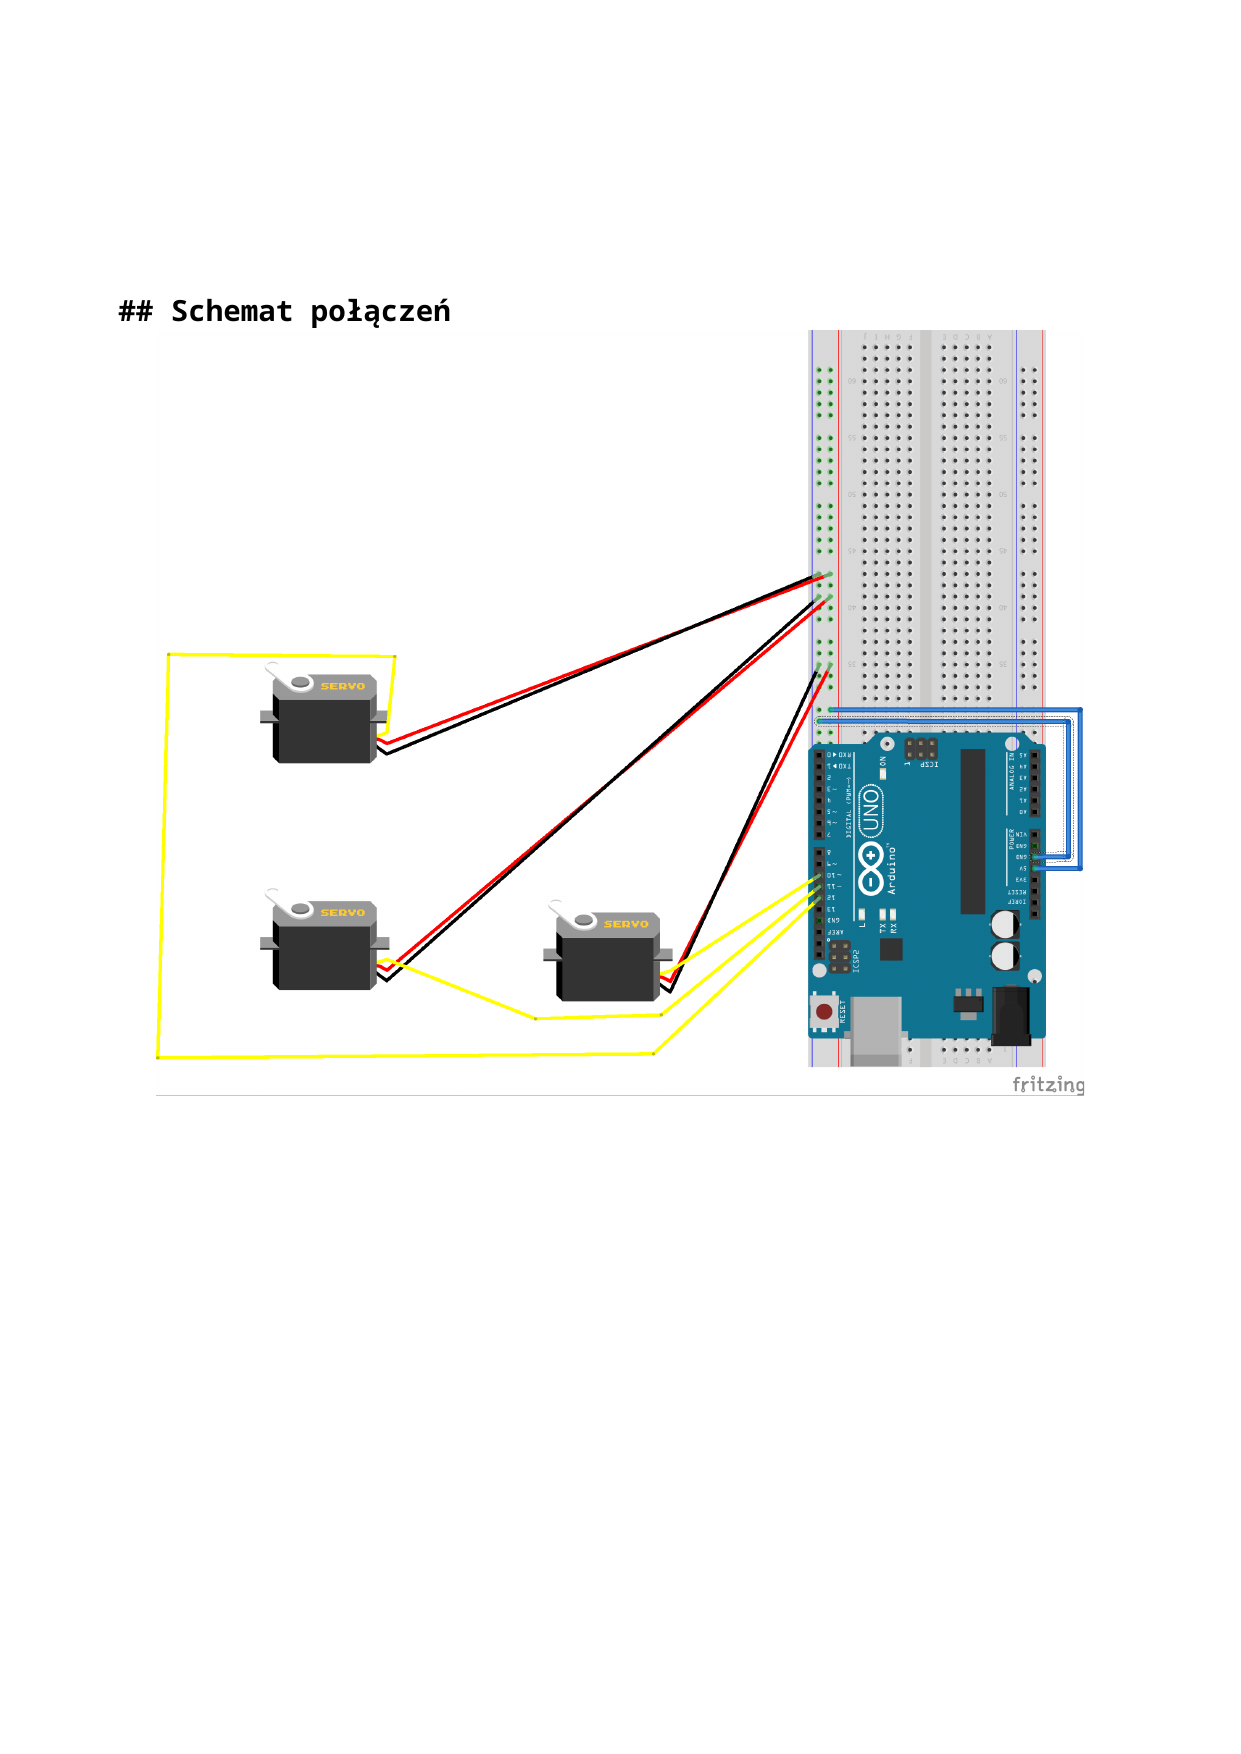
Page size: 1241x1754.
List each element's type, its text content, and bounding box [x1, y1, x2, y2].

picture [156, 330, 1085, 1096]
text ## Schemat połączeń [118, 291, 1122, 330]
